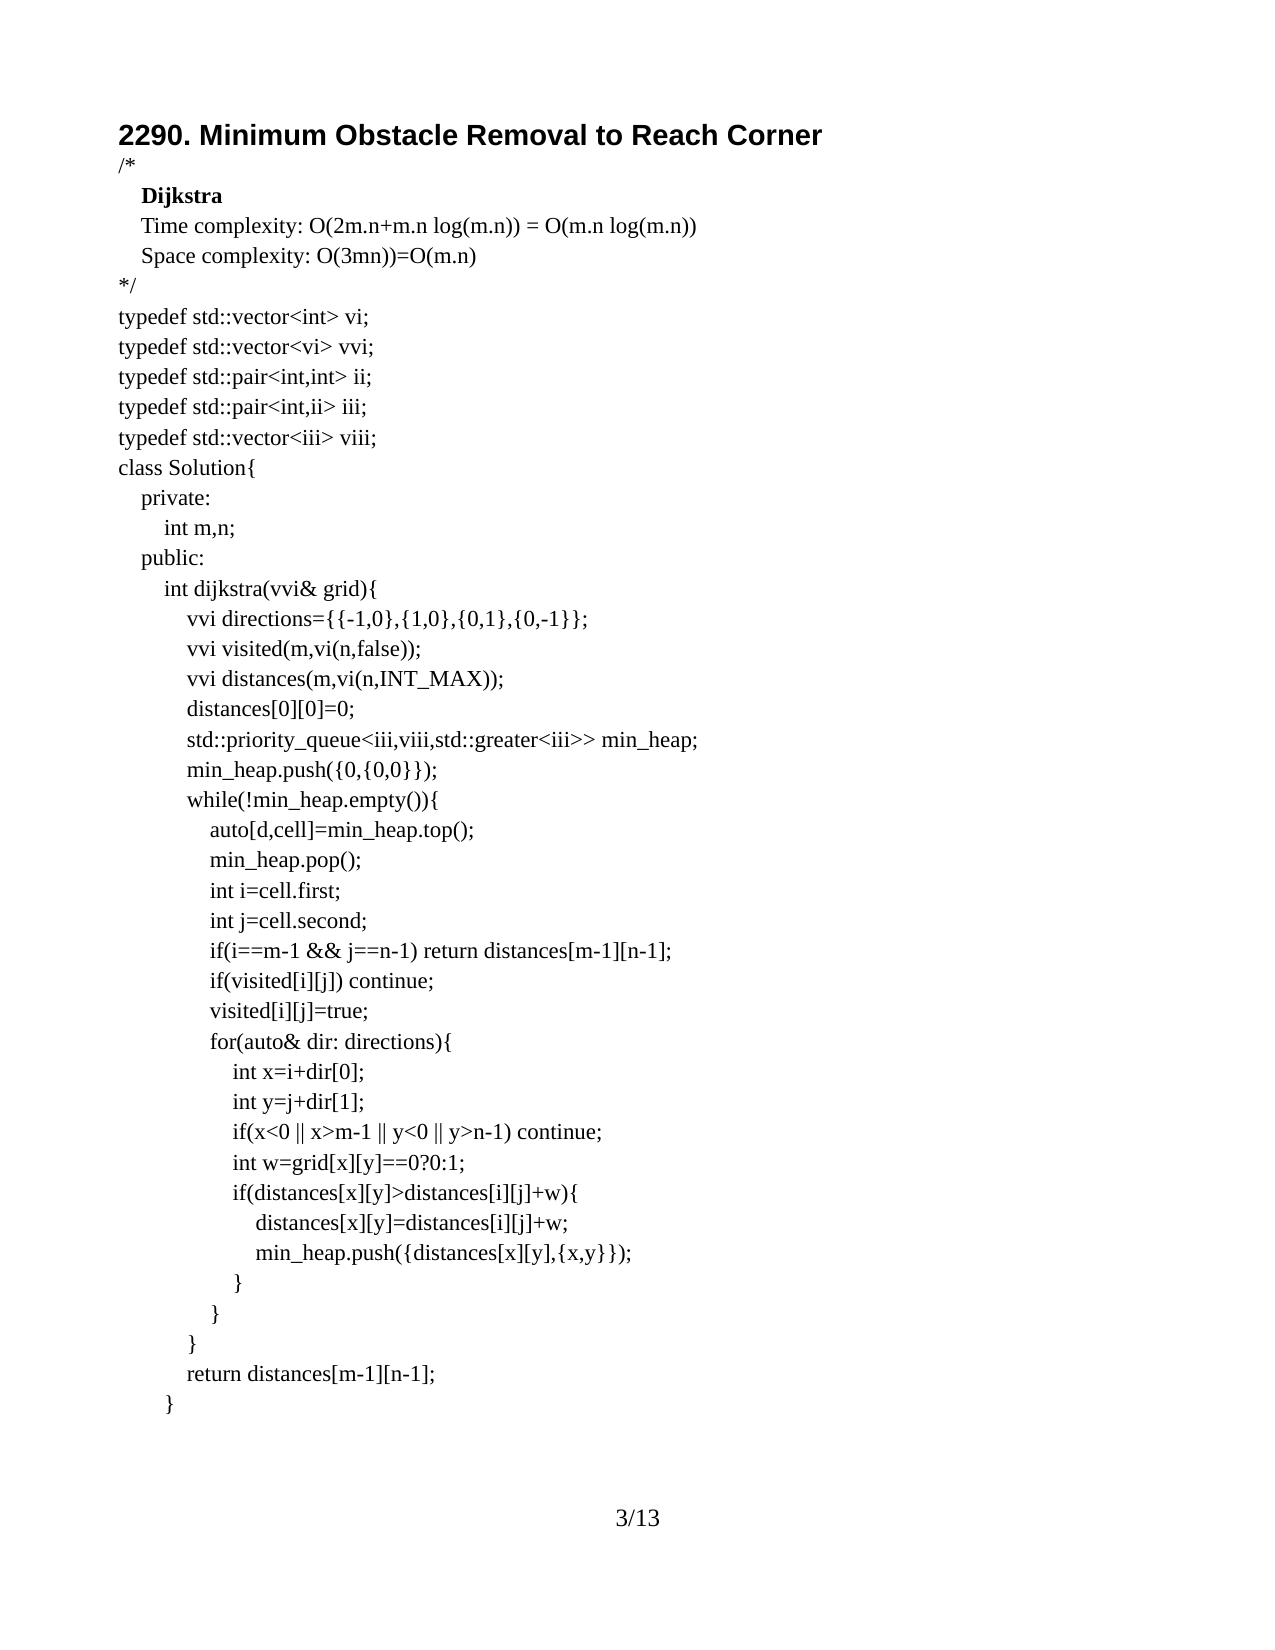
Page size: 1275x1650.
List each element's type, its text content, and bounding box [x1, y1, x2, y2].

text std::priority_queue<iii,viii,std::greater<iii>> min_heap; [118, 726, 1157, 752]
text min_heap.pop(); [118, 846, 1157, 873]
text } [118, 1390, 1157, 1417]
text for(auto& dir: directions){ [118, 1028, 1157, 1054]
text vvi distances(m,vi(n,INT_MAX)); [118, 665, 1157, 692]
subtitle 2290. Minimum Obstacle Removal to Reach Corner [118, 118, 1157, 152]
text vvi directions={{-1,0},{1,0},{0,1},{0,-1}}; [118, 605, 1157, 631]
text } [118, 1269, 1157, 1296]
text } [118, 1330, 1157, 1356]
text typedef std::vector<iii> viii; [118, 423, 1157, 450]
text private: [118, 484, 1157, 510]
text typedef std::vector<vi> vvi; [118, 333, 1157, 359]
text int y=j+dir[1]; [118, 1088, 1157, 1114]
text if(x<0 || x>m-1 || y<0 || y>n-1) continue; [118, 1118, 1157, 1145]
text int w=grid[x][y]==0?0:1; [118, 1148, 1157, 1175]
text Dijkstra [118, 182, 1157, 208]
text if(i==m-1 && j==n-1) return distances[m-1][n-1]; [118, 937, 1157, 963]
text typedef std::pair<int,int> ii; [118, 363, 1157, 389]
text visited[i][j]=true; [118, 997, 1157, 1024]
text min_heap.push({distances[x][y],{x,y}}); [118, 1239, 1157, 1266]
text distances[x][y]=distances[i][j]+w; [118, 1209, 1157, 1235]
text int j=cell.second; [118, 907, 1157, 933]
text if(distances[x][y]>distances[i][j]+w){ [118, 1179, 1157, 1205]
text int x=i+dir[0]; [118, 1058, 1157, 1084]
text vvi visited(m,vi(n,false)); [118, 635, 1157, 661]
text auto[d,cell]=min_heap.top(); [118, 816, 1157, 843]
text min_heap.push({0,{0,0}}); [118, 756, 1157, 782]
text public: [118, 544, 1157, 571]
text return distances[m-1][n-1]; [118, 1360, 1157, 1386]
text */ [118, 272, 1157, 299]
text /* [118, 152, 1157, 178]
text if(visited[i][j]) continue; [118, 967, 1157, 994]
text typedef std::pair<int,ii> iii; [118, 393, 1157, 420]
text while(!min_heap.empty()){ [118, 786, 1157, 812]
text typedef std::vector<int> vi; [118, 303, 1157, 329]
text int dijkstra(vvi& grid){ [118, 574, 1157, 601]
text Time complexity: O(2m.n+m.n log(m.n)) = O(m.n log(m.n)) [118, 212, 1157, 238]
text int i=cell.first; [118, 877, 1157, 903]
text int m,n; [118, 514, 1157, 541]
text Space complexity: O(3mn))=O(m.n) [118, 242, 1157, 269]
text distances[0][0]=0; [118, 695, 1157, 722]
text class Solution{ [118, 454, 1157, 480]
text } [118, 1299, 1157, 1326]
